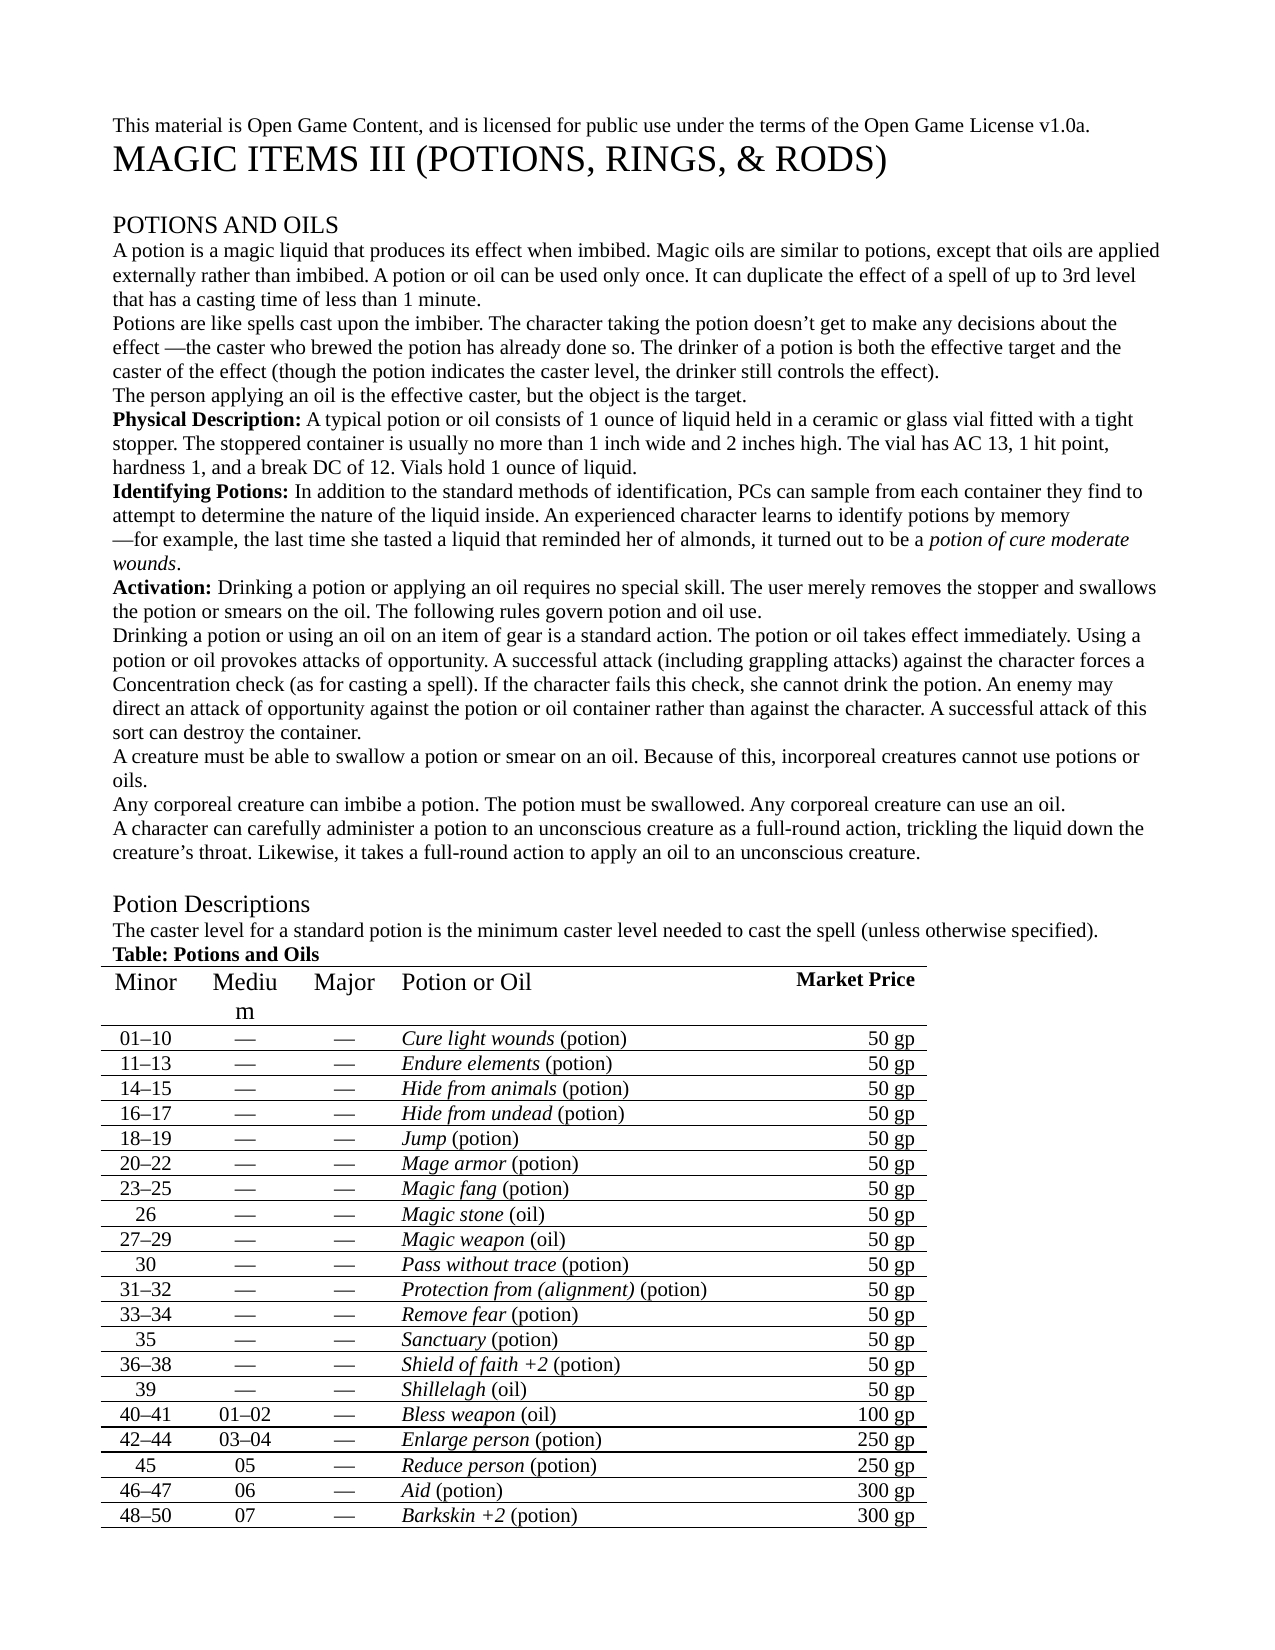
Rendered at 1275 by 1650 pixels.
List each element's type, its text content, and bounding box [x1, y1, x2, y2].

table_cell 50 gp [775, 1302, 927, 1326]
table_cell 50 gp [775, 1176, 927, 1200]
table_cell 50 gp [775, 1126, 927, 1150]
table_cell — [191, 1101, 299, 1125]
table_cell Medium [191, 967, 299, 1025]
table_cell Shillelagh (oil) [389, 1377, 774, 1401]
table_cell 45 [101, 1453, 191, 1477]
table_cell 14–15 [101, 1076, 191, 1100]
table_cell Reduce person (potion) [389, 1453, 774, 1477]
table_cell 250 gp [775, 1453, 927, 1477]
text Identifying Potions: In addition to the standard methods of identification, PCs can sample from each container they find to attempt to determine the nature of the liquid inside. An experienced character learns to identify potions by memory [112, 479, 1162, 527]
table_cell 33–34 [101, 1302, 191, 1326]
table_cell 07 [191, 1503, 299, 1527]
table_cell — [191, 1302, 299, 1326]
table_cell Mage armor (potion) [389, 1151, 774, 1175]
table_cell 50 gp [775, 1201, 927, 1226]
table_cell — [191, 1151, 299, 1175]
table_cell — [299, 1026, 389, 1050]
table_cell — [299, 1352, 389, 1376]
table_cell 50 gp [775, 1227, 927, 1251]
text —for example, the last time she tasted a liquid that reminded her of almonds, it turned out to be a potion of cure moderate wounds. [112, 527, 1162, 575]
table_cell Endure elements (potion) [389, 1051, 774, 1075]
table_cell Shield of faith +2 (potion) [389, 1352, 774, 1376]
table_cell — [299, 1428, 389, 1451]
table_cell Cure light wounds (potion) [389, 1026, 774, 1050]
table_cell — [191, 1277, 299, 1301]
table_cell 27–29 [101, 1227, 191, 1251]
table_cell 01–10 [101, 1026, 191, 1050]
table_cell — [299, 1503, 389, 1527]
table_cell — [191, 1076, 299, 1100]
table_cell 50 gp [775, 1026, 927, 1050]
table_cell 50 gp [775, 1051, 927, 1075]
table_cell Enlarge person (potion) [389, 1428, 774, 1451]
table_cell Magic stone (oil) [389, 1201, 774, 1226]
table_cell — [299, 1201, 389, 1226]
table_cell — [191, 1051, 299, 1075]
text Any corporeal creature can imbibe a potion. The potion must be swallowed. Any corporeal creature can use an oil. [112, 792, 1162, 816]
table_cell — [191, 1327, 299, 1351]
table_cell — [191, 1026, 299, 1050]
table_cell 31–32 [101, 1277, 191, 1301]
table_cell 30 [101, 1252, 191, 1276]
table_cell 50 gp [775, 1101, 927, 1125]
table_cell — [191, 1176, 299, 1200]
table_cell — [299, 1478, 389, 1502]
text The person applying an oil is the effective caster, but the object is the target. [112, 383, 1162, 407]
table_cell Remove fear (potion) [389, 1302, 774, 1326]
table_cell 35 [101, 1327, 191, 1351]
table_cell Pass without trace (potion) [389, 1252, 774, 1276]
table_cell 50 gp [775, 1277, 927, 1301]
table_cell — [299, 1076, 389, 1100]
table_header Table: Potions and Oils [101, 942, 927, 966]
table_cell 11–13 [101, 1051, 191, 1075]
text The caster level for a standard potion is the minimum caster level needed to cast the spell (unless otherwise specified). [112, 918, 1162, 942]
table_cell Barkskin +2 (potion) [389, 1503, 774, 1527]
table_cell 01–02 [191, 1402, 299, 1426]
table_cell 16–17 [101, 1101, 191, 1125]
text Activation: Drinking a potion or applying an oil requires no special skill. The user merely removes the stopper and swallows the potion or smears on the oil. The following rules govern potion and oil use. [112, 575, 1162, 623]
table_cell 18–19 [101, 1126, 191, 1150]
table_cell — [299, 1277, 389, 1301]
text Potions are like spells cast upon the imbiber. The character taking the potion doesn’t get to make any decisions about the effect —the caster who brewed the potion has already done so. The drinker of a potion is both the effective target and the caster of the effect (though the potion indicates the caster level, the drinker still controls the effect). [112, 311, 1162, 383]
table_cell Bless weapon (oil) [389, 1402, 774, 1426]
table_cell — [191, 1227, 299, 1251]
table_cell — [299, 1327, 389, 1351]
table_cell 23–25 [101, 1176, 191, 1200]
table_cell — [299, 1302, 389, 1326]
table_cell 100 gp [775, 1402, 927, 1426]
table_cell Potion or Oil [389, 967, 774, 1025]
table_cell — [299, 1126, 389, 1150]
table_cell — [299, 1377, 389, 1401]
text A creature must be able to swallow a potion or smear on an oil. Because of this, incorporeal creatures cannot use potions or oils. [112, 744, 1162, 792]
text POTIONS AND OILS [112, 210, 1162, 238]
text MAGIC ITEMS III (POTIONS, RINGS, & RODS) [112, 137, 1162, 180]
table_cell Jump (potion) [389, 1126, 774, 1150]
table_cell Minor [101, 967, 191, 1025]
table_cell 50 gp [775, 1252, 927, 1276]
table_cell 50 gp [775, 1151, 927, 1175]
table_cell 50 gp [775, 1076, 927, 1100]
table_cell — [191, 1126, 299, 1150]
table_cell — [299, 1453, 389, 1477]
table_cell Magic weapon (oil) [389, 1227, 774, 1251]
table_cell — [299, 1151, 389, 1175]
table_cell — [299, 1101, 389, 1125]
text A potion is a magic liquid that produces its effect when imbibed. Magic oils are similar to potions, except that oils are applied externally rather than imbibed. A potion or oil can be used only once. It can duplicate the effect of a spell of up to 3rd level that has a casting time of less than 1 minute. [112, 238, 1162, 311]
table_cell Aid (potion) [389, 1478, 774, 1502]
table_cell 300 gp [775, 1478, 927, 1502]
table_cell 06 [191, 1478, 299, 1502]
text This material is Open Game Content, and is licensed for public use under the terms of the Open Game License v1.0a. [112, 112, 1162, 137]
table_cell 48–50 [101, 1503, 191, 1527]
table_cell 50 gp [775, 1352, 927, 1376]
table_cell 300 gp [775, 1503, 927, 1527]
table_cell Magic fang (potion) [389, 1176, 774, 1200]
table_cell — [191, 1352, 299, 1376]
text Physical Description: A typical potion or oil consists of 1 ounce of liquid held in a ceramic or glass vial fitted with a tight stopper. The stoppered container is usually no more than 1 inch wide and 2 inches high. The vial has AC 13, 1 hit point, hardness 1, and a break DC of 12. Vials hold 1 ounce of liquid. [112, 407, 1162, 479]
table_cell Sanctuary (potion) [389, 1327, 774, 1351]
table_cell Hide from undead (potion) [389, 1101, 774, 1125]
table_cell Major [299, 967, 389, 1025]
table_cell 36–38 [101, 1352, 191, 1376]
table_cell 46–47 [101, 1478, 191, 1502]
table_cell — [299, 1402, 389, 1426]
table_cell 39 [101, 1377, 191, 1401]
table_cell — [191, 1201, 299, 1226]
table_cell Protection from (alignment) (potion) [389, 1277, 774, 1301]
table_cell 250 gp [775, 1428, 927, 1451]
table_cell 05 [191, 1453, 299, 1477]
table_cell — [299, 1252, 389, 1276]
table_cell 50 gp [775, 1377, 927, 1401]
table_cell Market Price [775, 967, 927, 1025]
table_cell 26 [101, 1201, 191, 1226]
table_cell 03–04 [191, 1428, 299, 1451]
table_cell — [299, 1227, 389, 1251]
table_cell — [191, 1377, 299, 1401]
table_cell 20–22 [101, 1151, 191, 1175]
table_cell 50 gp [775, 1327, 927, 1351]
table_cell — [299, 1176, 389, 1200]
table_cell 40–41 [101, 1402, 191, 1426]
table_cell 42–44 [101, 1428, 191, 1451]
table_cell — [299, 1051, 389, 1075]
text Potion Descriptions [112, 889, 1162, 918]
table_cell — [191, 1252, 299, 1276]
table_cell Hide from animals (potion) [389, 1076, 774, 1100]
text A character can carefully administer a potion to an unconscious creature as a full-round action, trickling the liquid down the creature’s throat. Likewise, it takes a full-round action to apply an oil to an unconscious creature. [112, 816, 1162, 864]
text Drinking a potion or using an oil on an item of gear is a standard action. The potion or oil takes effect immediately. Using a potion or oil provokes attacks of opportunity. A successful attack (including grappling attacks) against the character forces a Concentration check (as for casting a spell). If the character fails this check, she cannot drink the potion. An enemy may direct an attack of opportunity against the potion or oil container rather than against the character. A successful attack of this sort can destroy the container. [112, 623, 1162, 744]
